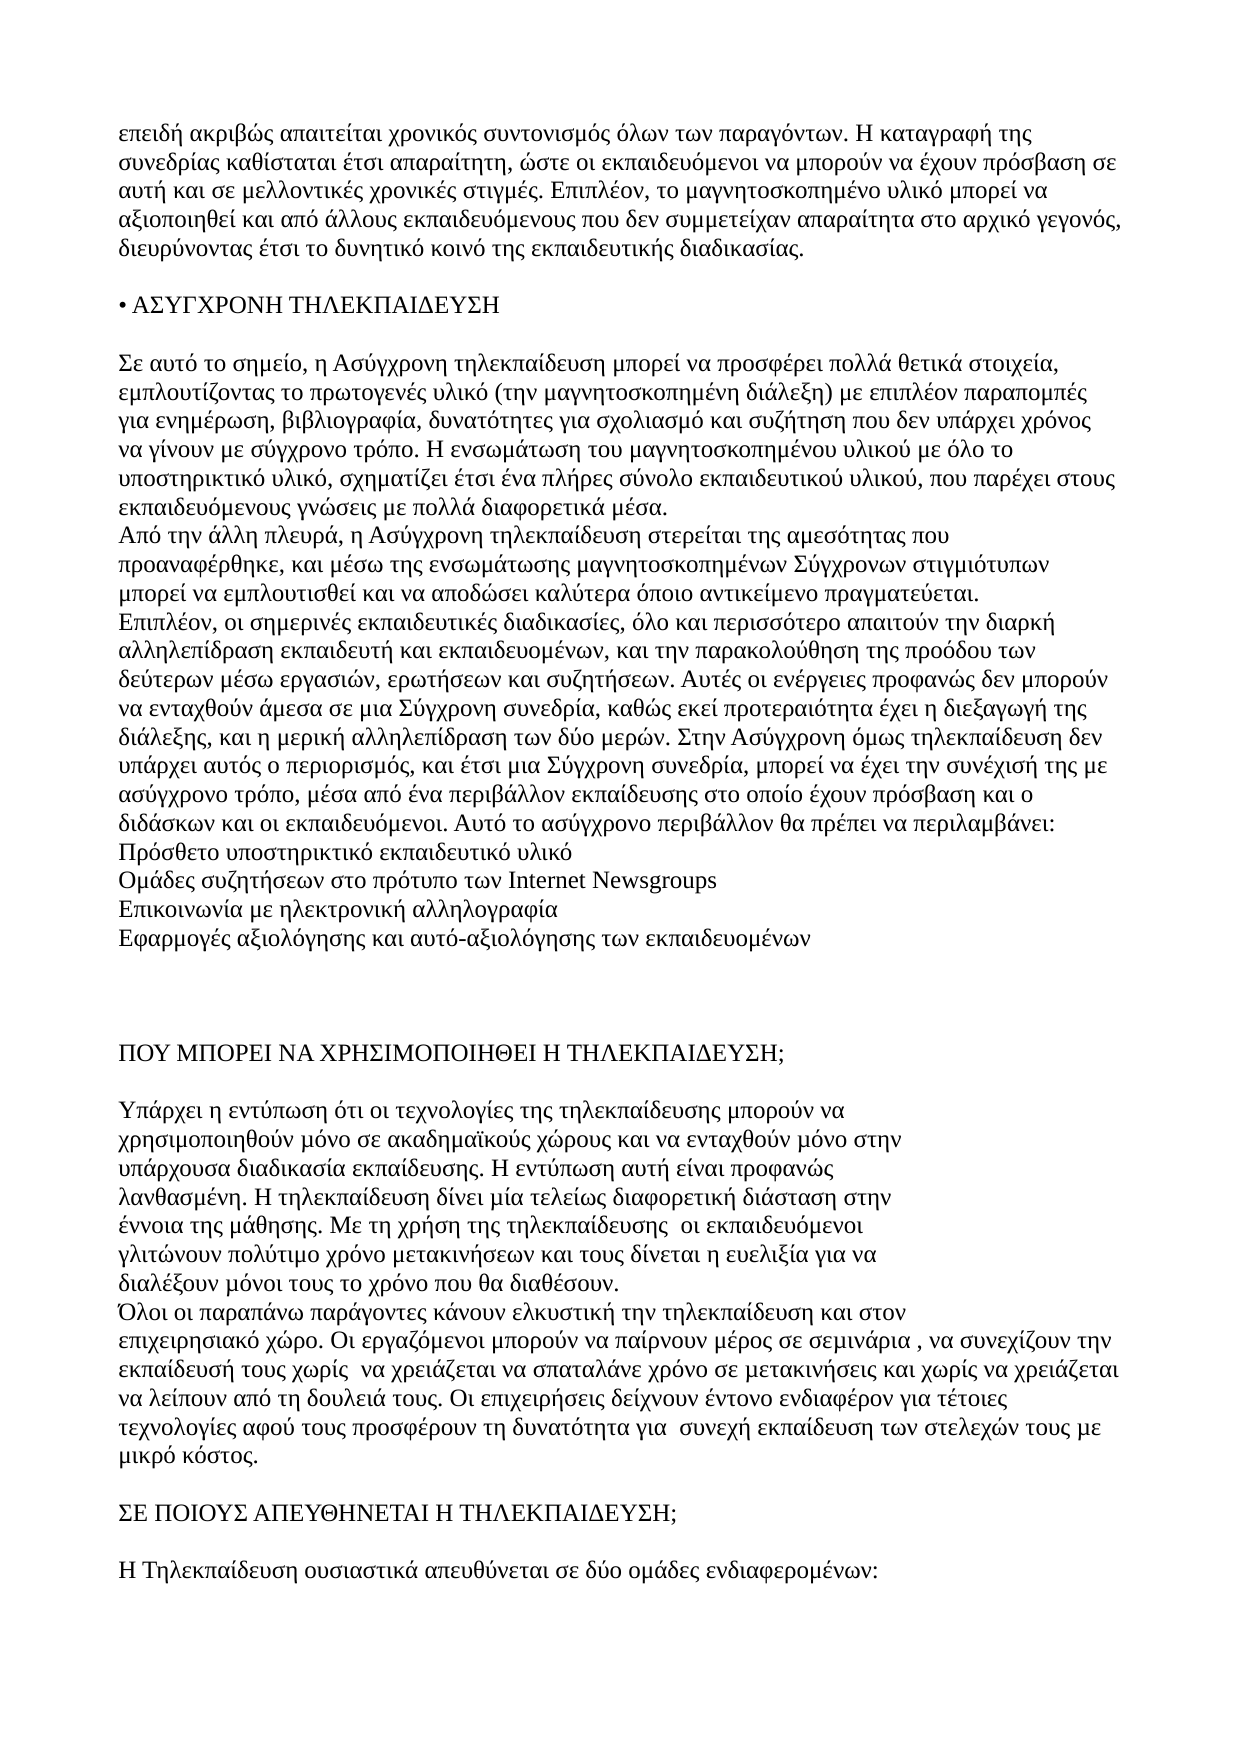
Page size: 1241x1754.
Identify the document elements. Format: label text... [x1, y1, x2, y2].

text επειδή ακριβώς απαιτείται χρονικός συντονισμός όλων των παραγόντων. Η καταγραφή της συνεδρίας καθίσταται έτσι απαραίτητη, ώστε οι εκπαιδευόμενοι να μπορούν να έχουν πρόσβαση σε αυτή και σε μελλοντικές χρονικές στιγμές. Επιπλέον, το μαγνητοσκοπημένο υλικό μπορεί να αξιοποιηθεί και από άλλους εκπαιδευόμενους που δεν συμμετείχαν απαραίτητα στο αρχικό γεγονός, διευρύνοντας έτσι το δυνητικό κοινό της εκπαιδευτικής διαδικασίας. [118, 118, 1122, 262]
text ΠΟΥ ΜΠΟΡΕΙ ΝΑ ΧΡΗΣΙΜΟΠΟΙΗΘΕΙ Η ΤΗΛΕΚΠΑΙΔΕΥΣΗ; [118, 1038, 1122, 1067]
text υπάρχουσα διαδικασία εκπαίδευσης. Η εντύπωση αυτή είναι προφανώς [118, 1153, 1122, 1182]
text Από την άλλη πλευρά, η Ασύγχρονη τηλεκπαίδευση στερείται της αμεσότητας που προαναφέρθηκε, και μέσω της ενσωμάτωσης μαγνητοσκοπημένων Σύγχρονων στιγμιότυπων μπορεί να εμπλουτισθεί και να αποδώσει καλύτερα όποιο αντικείμενο πραγματεύεται. [118, 521, 1122, 607]
text Πρόσθετο υποστηρικτικό εκπαιδευτικό υλικό [118, 837, 1122, 866]
text Η Τηλεκπαίδευση ουσιαστικά απευθύνεται σε δύο ομάδες ενδιαφερομένων: [118, 1556, 1122, 1584]
text Επικοινωνία με ηλεκτρονική αλληλογραφία [118, 894, 1122, 923]
text έννοια της μάθησης. Με τη χρήση της τηλεκπαίδευσης οι εκπαιδευόμενοι [118, 1211, 1122, 1239]
text ΣΕ ΠΟΙΟΥΣ ΑΠΕΥΘΗΝΕΤΑΙ Η ΤΗΛΕΚΠΑΙΔΕΥΣΗ; [118, 1498, 1122, 1527]
text Εφαρμογές αξιολόγησης και αυτό-αξιολόγησης των εκπαιδευομένων [118, 923, 1122, 952]
text Ομάδες συζητήσεων στο πρότυπο των Internet Newsgroups [118, 866, 1122, 894]
text Υπάρχει η εντύπωση ότι οι τεχνολογίες της τηλεκπαίδευσης μπορούν να [118, 1096, 1122, 1124]
text • ΑΣΥΓΧΡΟΝΗ ΤΗΛΕΚΠΑΙΔΕΥΣΗ [118, 291, 1122, 319]
text Επιπλέον, οι σημερινές εκπαιδευτικές διαδικασίες, όλο και περισσότερο απαιτούν την διαρκή αλληλεπίδραση εκπαιδευτή και εκπαιδευομένων, και την παρακολούθηση της προόδου των δεύτερων μέσω εργασιών, ερωτήσεων και συζητήσεων. Αυτές οι ενέργειες προφανώς δεν μπορούν να ενταχθούν άμεσα σε μια Σύγχρονη συνεδρία, καθώς εκεί προτεραιότητα έχει η διεξαγωγή της διάλεξης, και η μερική αλληλεπίδραση των δύο μερών. Στην Ασύγχρονη όμως τηλεκπαίδευση δεν υπάρχει αυτός ο περιορισμός, και έτσι μια Σύγχρονη συνεδρία, μπορεί να έχει την συνέχισή της με ασύγχρονο τρόπο, μέσα από ένα περιβάλλον εκπαίδευσης στο οποίο έχουν πρόσβαση και ο διδάσκων και οι εκπαιδευόμενοι. Αυτό το ασύγχρονο περιβάλλον θα πρέπει να περιλαμβάνει: [118, 607, 1122, 837]
text Σε αυτό το σημείο, η Ασύγχρονη τηλεκπαίδευση μπορεί να προσφέρει πολλά θετικά στοιχεία, εμπλουτίζοντας το πρωτογενές υλικό (την μαγνητοσκοπημένη διάλεξη) με επιπλέον παραπομπές για ενημέρωση, βιβλιογραφία, δυνατότητες για σχολιασμό και συζήτηση που δεν υπάρχει χρόνος να γίνουν με σύγχρονο τρόπο. Η ενσωμάτωση του μαγνητοσκοπημένου υλικού με όλο το υποστηρικτικό υλικό, σχηματίζει έτσι ένα πλήρες σύνολο εκπαιδευτικού υλικού, που παρέχει στους εκπαιδευόμενους γνώσεις με πολλά διαφορετικά μέσα. [118, 348, 1122, 521]
text Όλοι οι παραπάνω παράγοντες κάνουν ελκυστική την τηλεκπαίδευση και στον [118, 1297, 1122, 1326]
text γλιτώνουν πολύτιμο χρόνο μετακινήσεων και τους δίνεται η ευελιξία για να [118, 1239, 1122, 1268]
text επιχειρησιακό χώρο. Οι εργαζόμενοι μπορούν να παίρνουν μέρος σε σεµινάρια , να συνεχίζουν την εκπαίδευσή τους χωρίς να χρειάζεται να σπαταλάνε χρόνο σε µετακινήσεις και χωρίς να χρειάζεται να λείπουν από τη δουλειά τους. Οι επιχειρήσεις δείχνουν έντονο ενδιαφέρον για τέτοιες τεχνολογίες αφού τους προσφέρουν τη δυνατότητα για συνεχή εκπαίδευση των στελεχών τους µε μικρό κόστος. [118, 1326, 1122, 1469]
text χρησιμοποιηθούν µόνο σε ακαδημαϊκούς χώρους και να ενταχθούν µόνο στην [118, 1124, 1122, 1153]
text διαλέξουν µόνοι τους το χρόνο που θα διαθέσουν. [118, 1268, 1122, 1297]
text λανθασμένη. Η τηλεκπαίδευση δίνει µία τελείως διαφορετική διάσταση στην [118, 1182, 1122, 1211]
